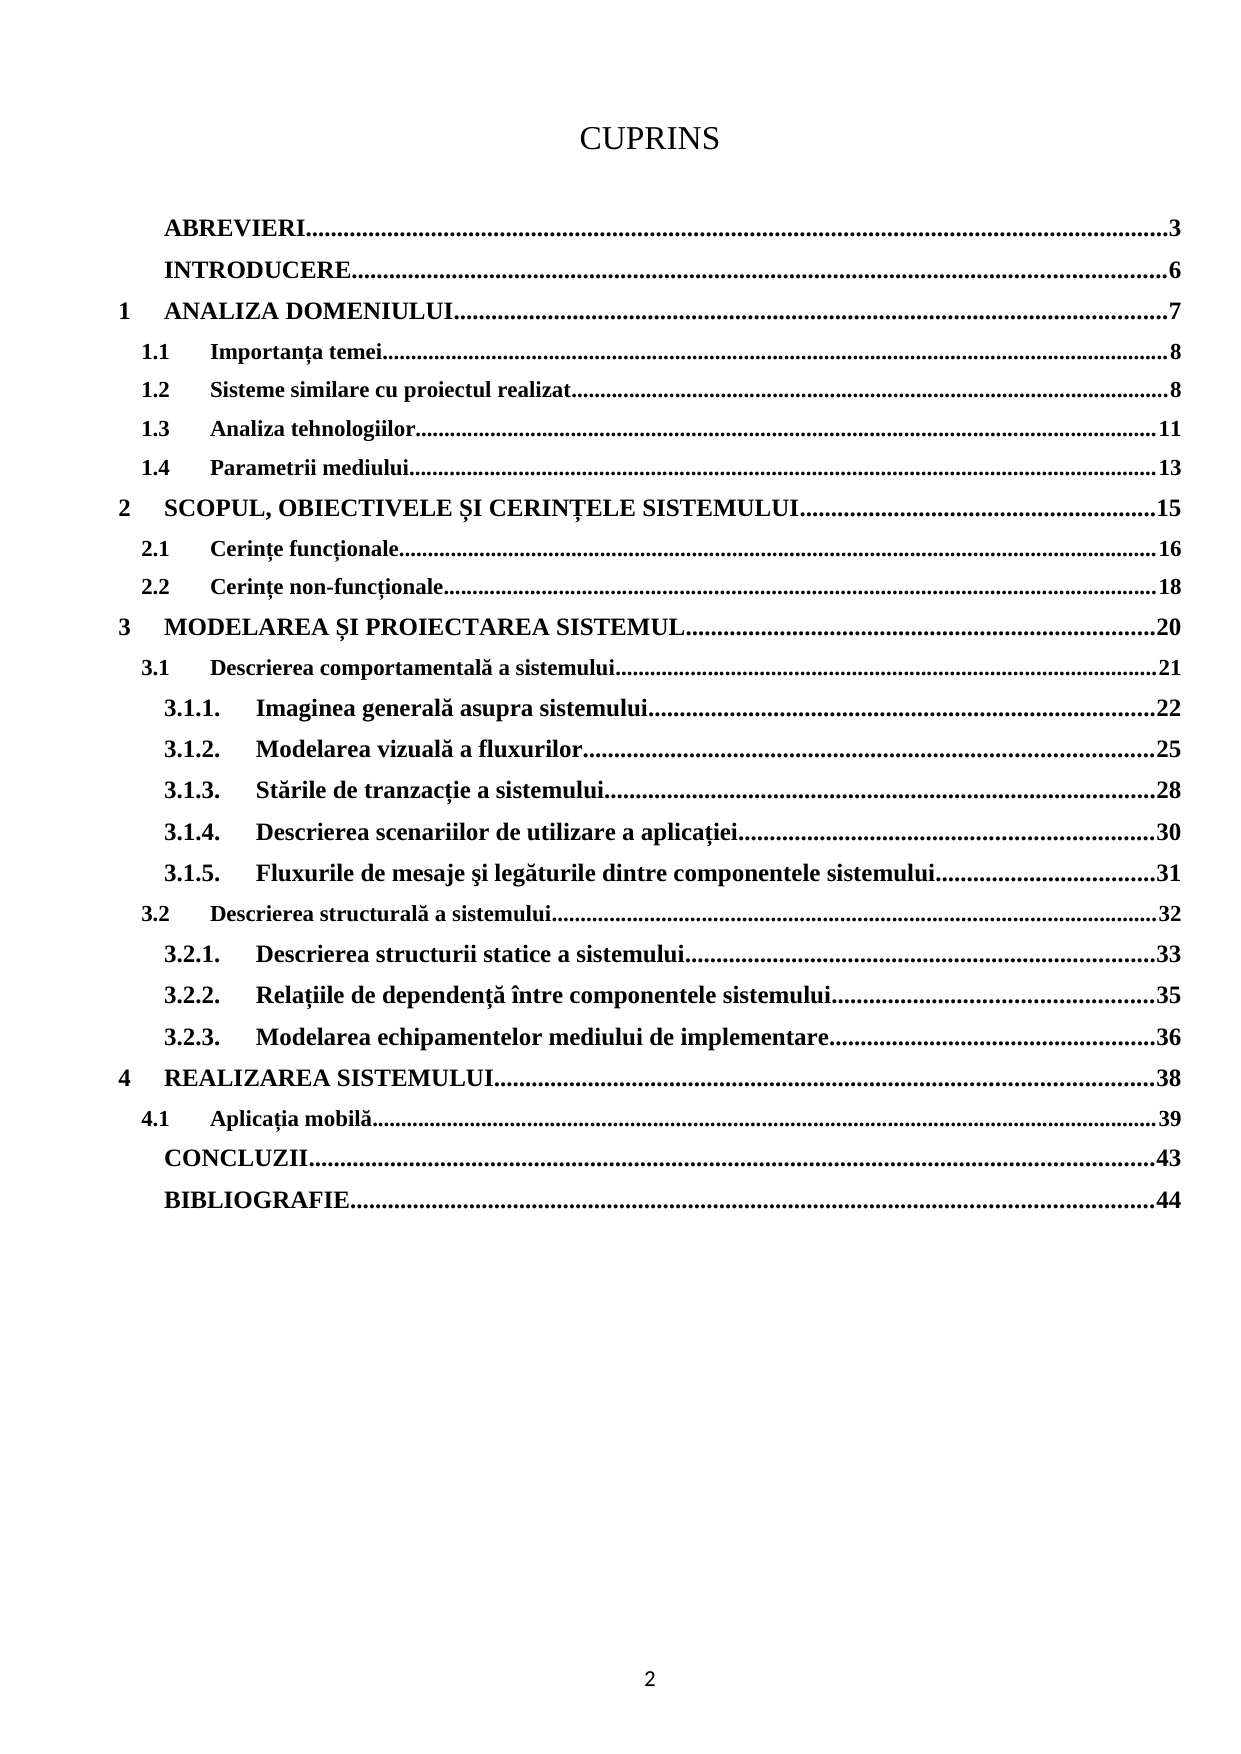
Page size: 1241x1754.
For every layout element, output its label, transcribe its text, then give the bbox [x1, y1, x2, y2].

text 4.1 Aplicația mobilă 39 [141, 1104, 1181, 1131]
text 3.2.2. Relațiile de dependență între componentele sistemului 35 [164, 980, 1181, 1009]
text 2 SCOPUL, OBIECTIVELE ȘI CERINȚELE SISTEMULUI 15 [118, 493, 1181, 522]
text 3.1.5. Fluxurile de mesaje şi legăturile dintre componentele sistemului 31 [164, 858, 1181, 887]
text INTRODUCERE 6 [118, 255, 1181, 283]
text 2.1 Cerințe funcționale 16 [141, 534, 1181, 561]
text 1.3 Analiza tehnologiilor 11 [141, 415, 1181, 442]
text ABREVIERI 3 [118, 213, 1181, 242]
text CONCLUZII 43 [118, 1143, 1181, 1172]
text 3.1.2. Modelarea vizuală a fluxurilor 25 [164, 734, 1181, 763]
text 3.1 Descrierea comportamentală a sistemului 21 [141, 654, 1181, 680]
text 3 MODELAREA ȘI PROIECTAREA SISTEMUL 20 [118, 612, 1181, 641]
text 3.2 Descrierea structurală a sistemului 32 [141, 900, 1181, 926]
text BIBLIOGRAFIE 44 [118, 1185, 1181, 1214]
text 1.4 Parametrii mediului 13 [141, 454, 1181, 481]
text 3.2.3. Modelarea echipamentelor mediului de implementare 36 [164, 1022, 1181, 1050]
text 3.1.3. Stările de tranzacție a sistemului 28 [164, 776, 1181, 804]
text 1 ANALIZA DOMENIULUI 7 [118, 296, 1181, 325]
text 3.1.4. Descrierea scenariilor de utilizare a aplicației 30 [164, 817, 1181, 846]
text 2.2 Cerințe non-funcționale 18 [141, 573, 1181, 600]
text 3.1.1. Imaginea generală asupra sistemului 22 [164, 693, 1181, 721]
text 1.2 Sisteme similare cu proiectul realizat 8 [141, 377, 1181, 403]
text 4 REALIZAREA SISTEMULUI 38 [118, 1063, 1181, 1092]
subtitle CUPRINS [118, 118, 1181, 198]
text 1.1 Importanța temei 8 [141, 338, 1181, 364]
text 3.2.1. Descrierea structurii statice a sistemului 33 [164, 939, 1181, 967]
